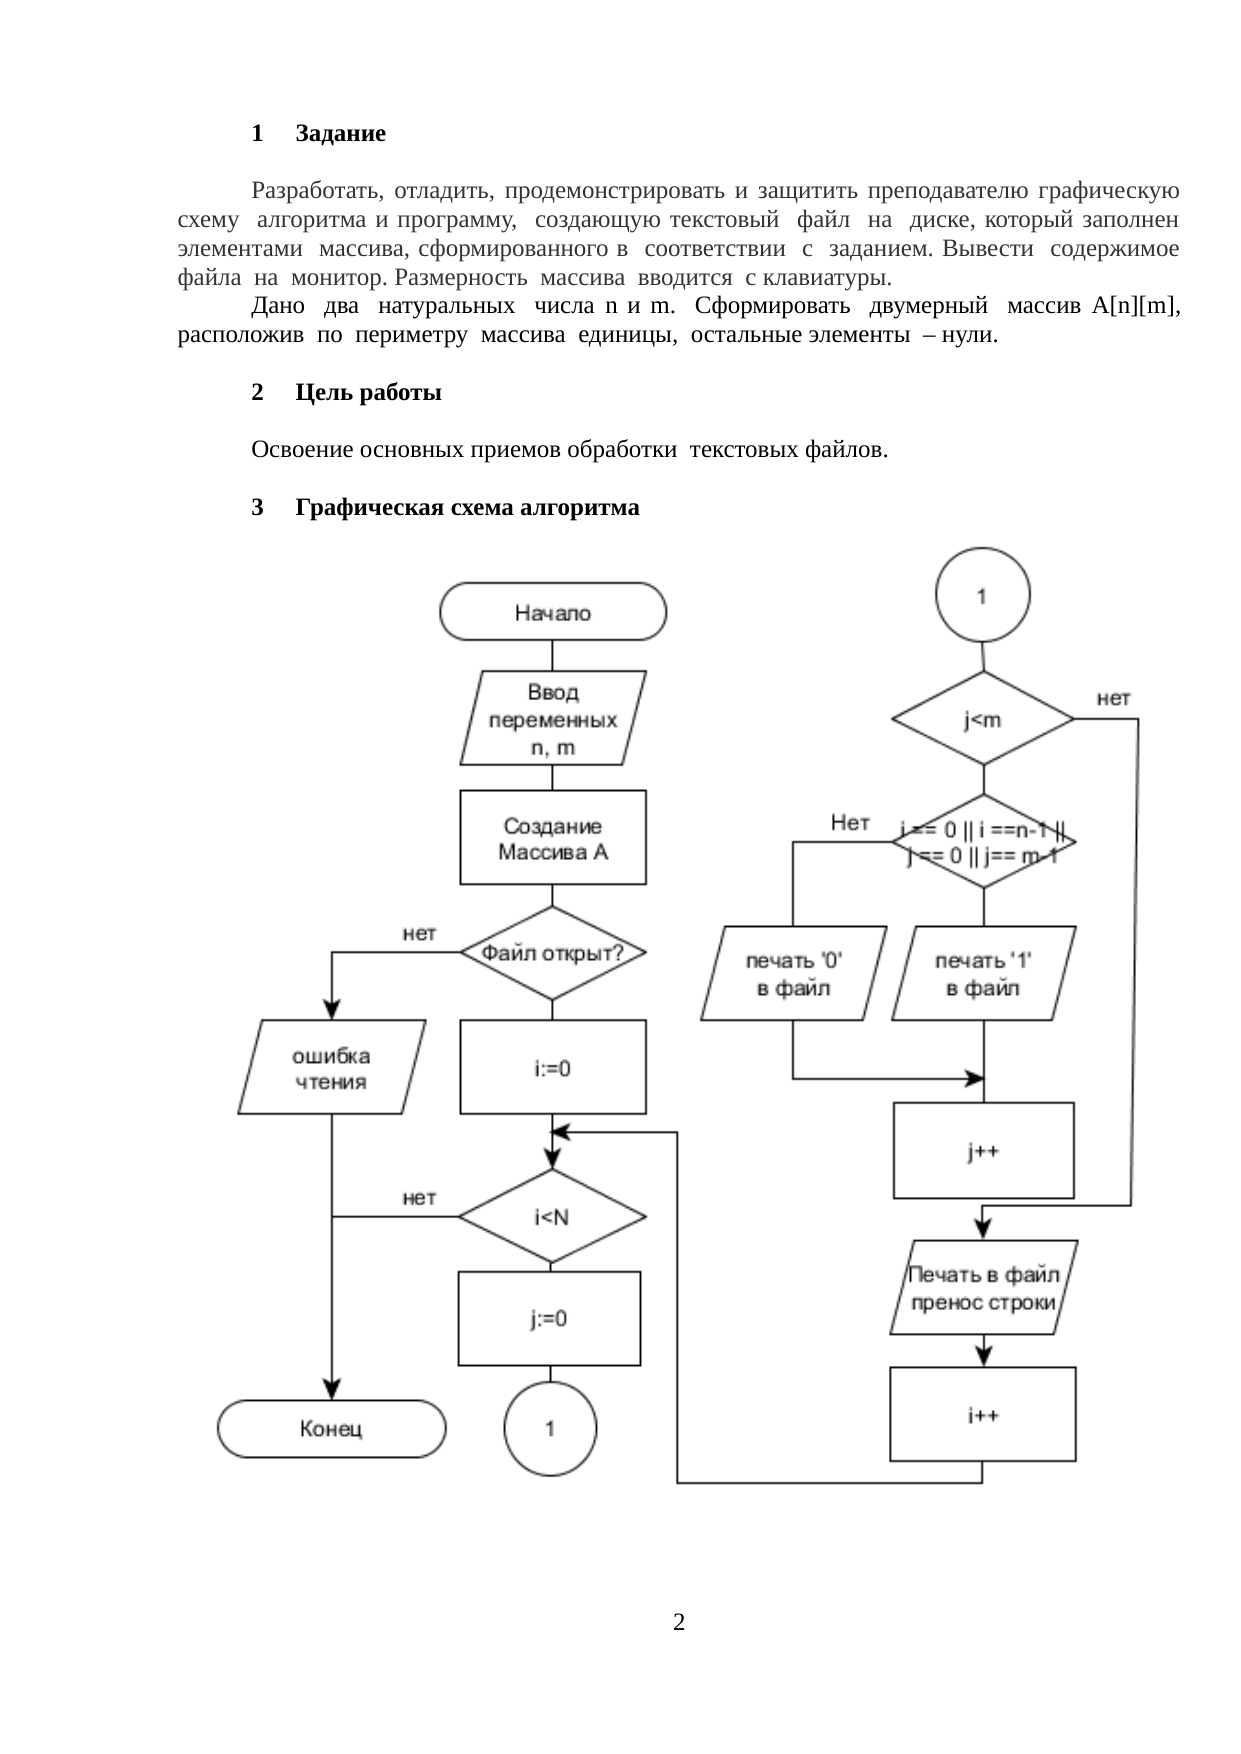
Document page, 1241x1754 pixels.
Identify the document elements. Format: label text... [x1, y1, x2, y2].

subtitle Графическая схема алгоритма [177, 492, 1181, 521]
text Освоение основных приемов обработки текстовых файлов. [177, 434, 1181, 463]
picture [190, 521, 1169, 1512]
subtitle Цель работы [177, 377, 1181, 406]
subtitle Задание [177, 118, 1181, 147]
text Разработать, отладить, продемонстрировать и защитить преподавателю графическую схему алгоритма и программу, создающую текстовый файл на диске, который заполнен элементами массива, сформированного в соответствии с заданием. Вывести содержимое файла на монитор. Размерность массива вводится с клавиатуры. [177, 176, 1181, 291]
text Дано два натуральных числа n и m. Сформировать двумерный массив A[n][m], расположив по периметру массива единицы, остальные элементы – нули. [177, 291, 1181, 348]
